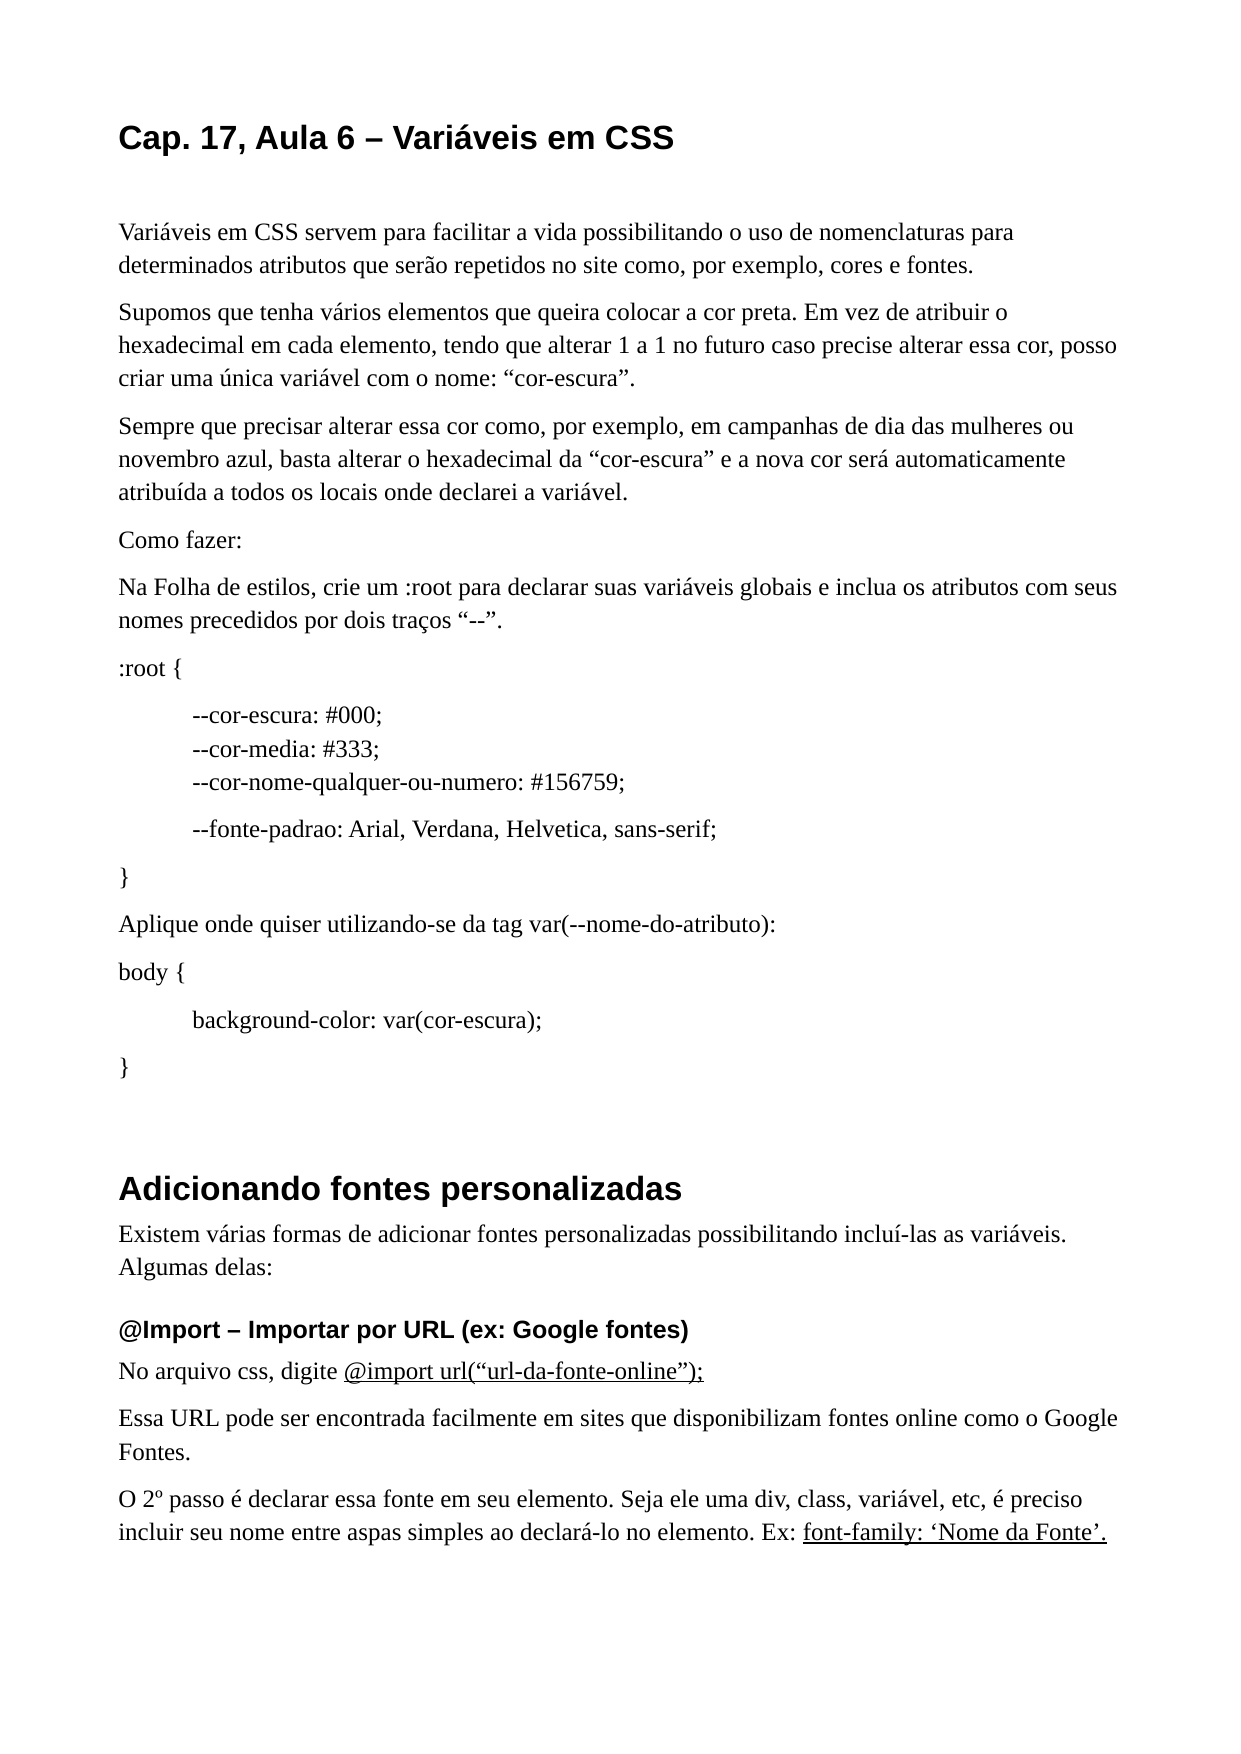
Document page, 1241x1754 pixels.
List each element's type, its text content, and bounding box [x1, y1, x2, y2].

text Aplique onde quiser utilizando-se da tag var(--nome-do-atributo): [118, 909, 1122, 938]
text Supomos que tenha vários elementos que queira colocar a cor preta. Em vez de atribuir o hexadecimal em cada elemento, tendo que alterar 1 a 1 no futuro caso precise alterar essa cor, posso criar uma única variável com o nome: “cor-escura”. [118, 297, 1122, 392]
subtitle @Import – Importar por URL (ex: Google fontes) [118, 1315, 1122, 1343]
text Variáveis em CSS servem para facilitar a vida possibilitando o uso de nomenclaturas para determinados atributos que serão repetidos no site como, por exemplo, cores e fontes. [118, 217, 1122, 279]
text Como fazer: [118, 525, 1122, 553]
text Essa URL pode ser encontrada facilmente em sites que disponibilizam fontes online como o Google Fontes. [118, 1403, 1122, 1465]
text --fonte-padrao: Arial, Verdana, Helvetica, sans-serif; [118, 814, 1122, 843]
text body { [118, 957, 1122, 986]
text Existem várias formas de adicionar fontes personalizadas possibilitando incluí-las as variáveis. Algumas delas: [118, 1219, 1122, 1281]
subtitle Adicionando fontes personalizadas [118, 1168, 1122, 1207]
subtitle Cap. 17, Aula 6 – Variáveis em CSS [118, 118, 1122, 157]
text :root { [118, 653, 1122, 682]
text --cor-escura: #000; --cor-media: #333; --cor-nome-qualquer-ou-numero: #156759; [118, 701, 1122, 795]
text Sempre que precisar alterar essa cor como, por exemplo, em campanhas de dia das mulheres ou novembro azul, basta alterar o hexadecimal da “cor-escura” e a nova cor será automaticamente atribuída a todos os locais onde declarei a variável. [118, 411, 1122, 506]
text Na Folha de estilos, crie um :root para declarar suas variáveis globais e inclua os atributos com seus nomes precedidos por dois traços “--”. [118, 572, 1122, 634]
text } [118, 862, 1122, 891]
text No arquivo css, digite @import url(“url-da-fonte-online”); [118, 1356, 1122, 1385]
text O 2º passo é declarar essa fonte em seu elemento. Seja ele uma div, class, variável, etc, é preciso incluir seu nome entre aspas simples ao declará-lo no elemento. Ex: font-family: ‘Nome da Fonte’. [118, 1484, 1122, 1546]
text background-color: var(cor-escura); [118, 1005, 1122, 1033]
text } [118, 1052, 1122, 1081]
